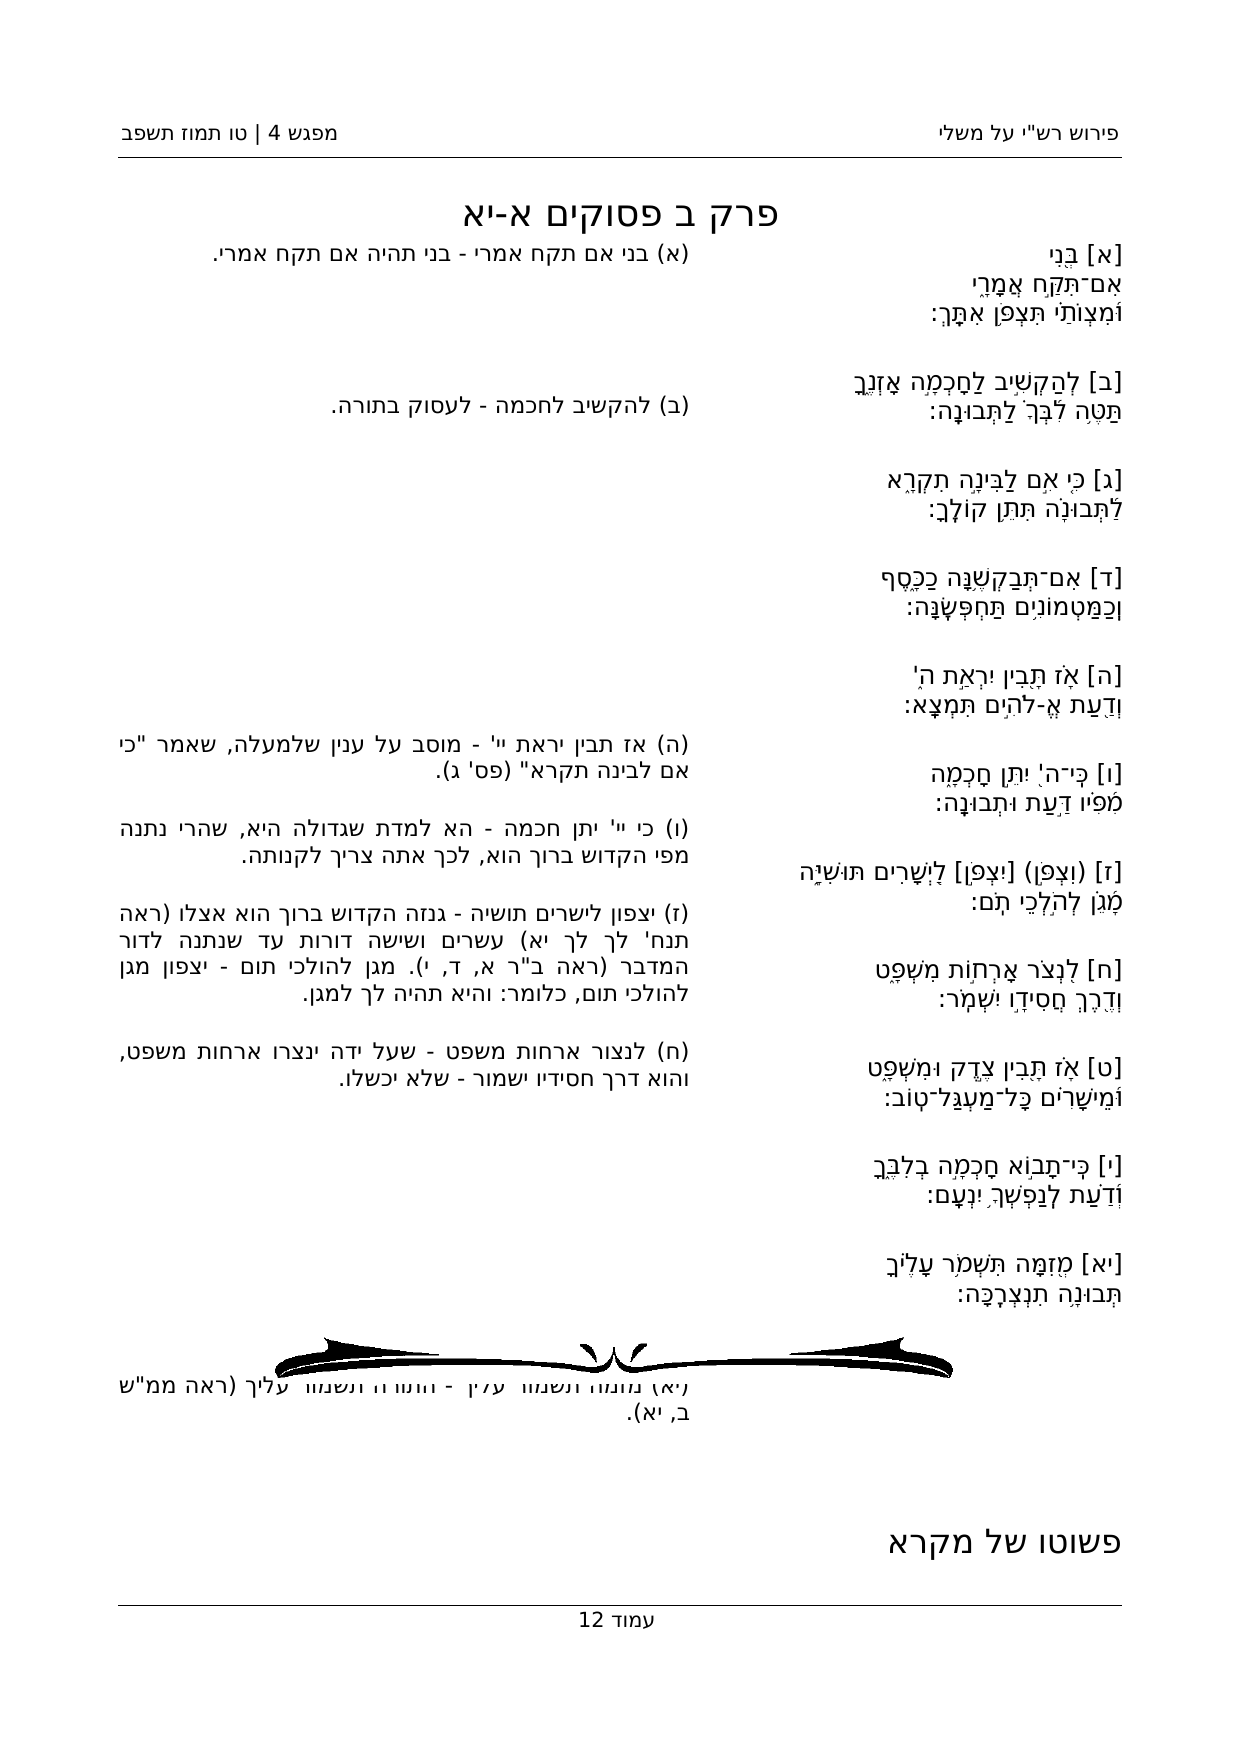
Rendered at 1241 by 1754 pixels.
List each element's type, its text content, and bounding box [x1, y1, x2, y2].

table_header (א) בני אם תקח אמרי - בני תהיה אם תקח אמרי. (ב) להקשיב לחכמה - לעסוק בתורה. (ה) אז תבין יראת יי' - מוסב על ענין שלמעלה, שאמר "כי אם לבינה תקרא" (פס' ג). (ו) כי יי' יתן חכמה - הא למדת שגדולה היא, שהרי נתנה מפי הקדוש ברוך הוא, לכך אתה צריך לקנותה. (ז) יצפון לישרים תושיה - גנזה הקדוש ברוך הוא אצלו (ראה תנח' לך לך יא) עשרים ושישה דורות עד שנתנה לדור המדבר (ראה ב"ר א, ד, י). מגן להולכי תום - יצפון מגן להולכי תום, כלומר: והיא תהיה לך למגן. (ח) לנצור ארחות משפט - שעל ידה ינצרו ארחות משפט, והוא דרך חסידיו ישמור - שלא יכשלו. (יא) מזמה תשמור עליך - התורה תשמור עליך (ראה ממ"ש ב, יא). [118, 240, 690, 1426]
picture [272, 1335, 954, 1384]
text פרק ב פסוקים א-יא [118, 192, 1122, 235]
table_header [690, 1384, 709, 1426]
text פשוטו של מקרא [118, 1523, 1122, 1562]
table_header [א] בְּ֭נִי אִם־תִּקַּ֣ח אֲמָרָ֑י וּ֝מִצְוֺתַ֗י תִּצְפֹּ֥ן אִתָּֽךְ: [ב] לְהַקְשִׁ֣יב לַחָכְמָ֣ה אָזְנֶ֑ךָ תַּטֶּ֥ה לִ֝בְּךָ֗ לַתְּבוּנָֽה: [ג] כִּ֤י אִ֣ם לַבִּינָ֣ה תִקְרָ֑א לַ֝תְּבוּנָ֗ה תִּתֵּ֥ן קוֹלֶֽךָ: [ד] אִם־תְּבַקְשֶׁ֥נָּה כַכָּ֑סֶף וְֽכַמַּטְמוֹנִ֥ים תַּחְפְּשֶֽׂנָּה: [ה] אָ֗ז תָּ֭בִין יִרְאַ֣ת ה֑' וְדַ֖עַת אֱ-לֹהִ֣ים תִּמְצָֽא: [ו] כִּֽי־ה'֭ יִתֵּ֣ן חָכְמָ֑ה מִ֝פִּ֗יו דַּ֣עַת וּתְבוּנָֽה: [ז] (וִצְפֹּ֣ן) [יִצְפֹּ֣ן] לַ֭יְשָׁרִים תּוּשִׁיָּ֑ה מָ֝גֵ֗ן לְהֹ֣לְכֵי תֹֽם: [ח] לִ֭נְצֹר אָרְח֣וֹת מִשְׁפָּ֑ט וְדֶ֖רֶךְ חֲסִידָ֣ו יִשְׁמֹֽר: [ט] אָ֗ז תָּ֭בִין צֶ֣דֶק וּמִשְׁפָּ֑ט וּ֝מֵישָׁרִ֗ים כָּל־מַעְגַּל־טֽוֹב: [י] כִּֽי־תָב֣וֹא חָכְמָ֣ה בְלִבֶּ֑ךָ וְ֝דַ֗עַת לְֽנַפְשְׁךָ֥ יִנְעָֽם: [יא] מְ֭זִמָּה תִּשְׁמֹ֥ר עָלֶ֗יךָ תְּבוּנָ֥ה תִנְצְרֶֽכָּה: [709, 240, 1123, 1426]
table_header [690, 240, 709, 1335]
